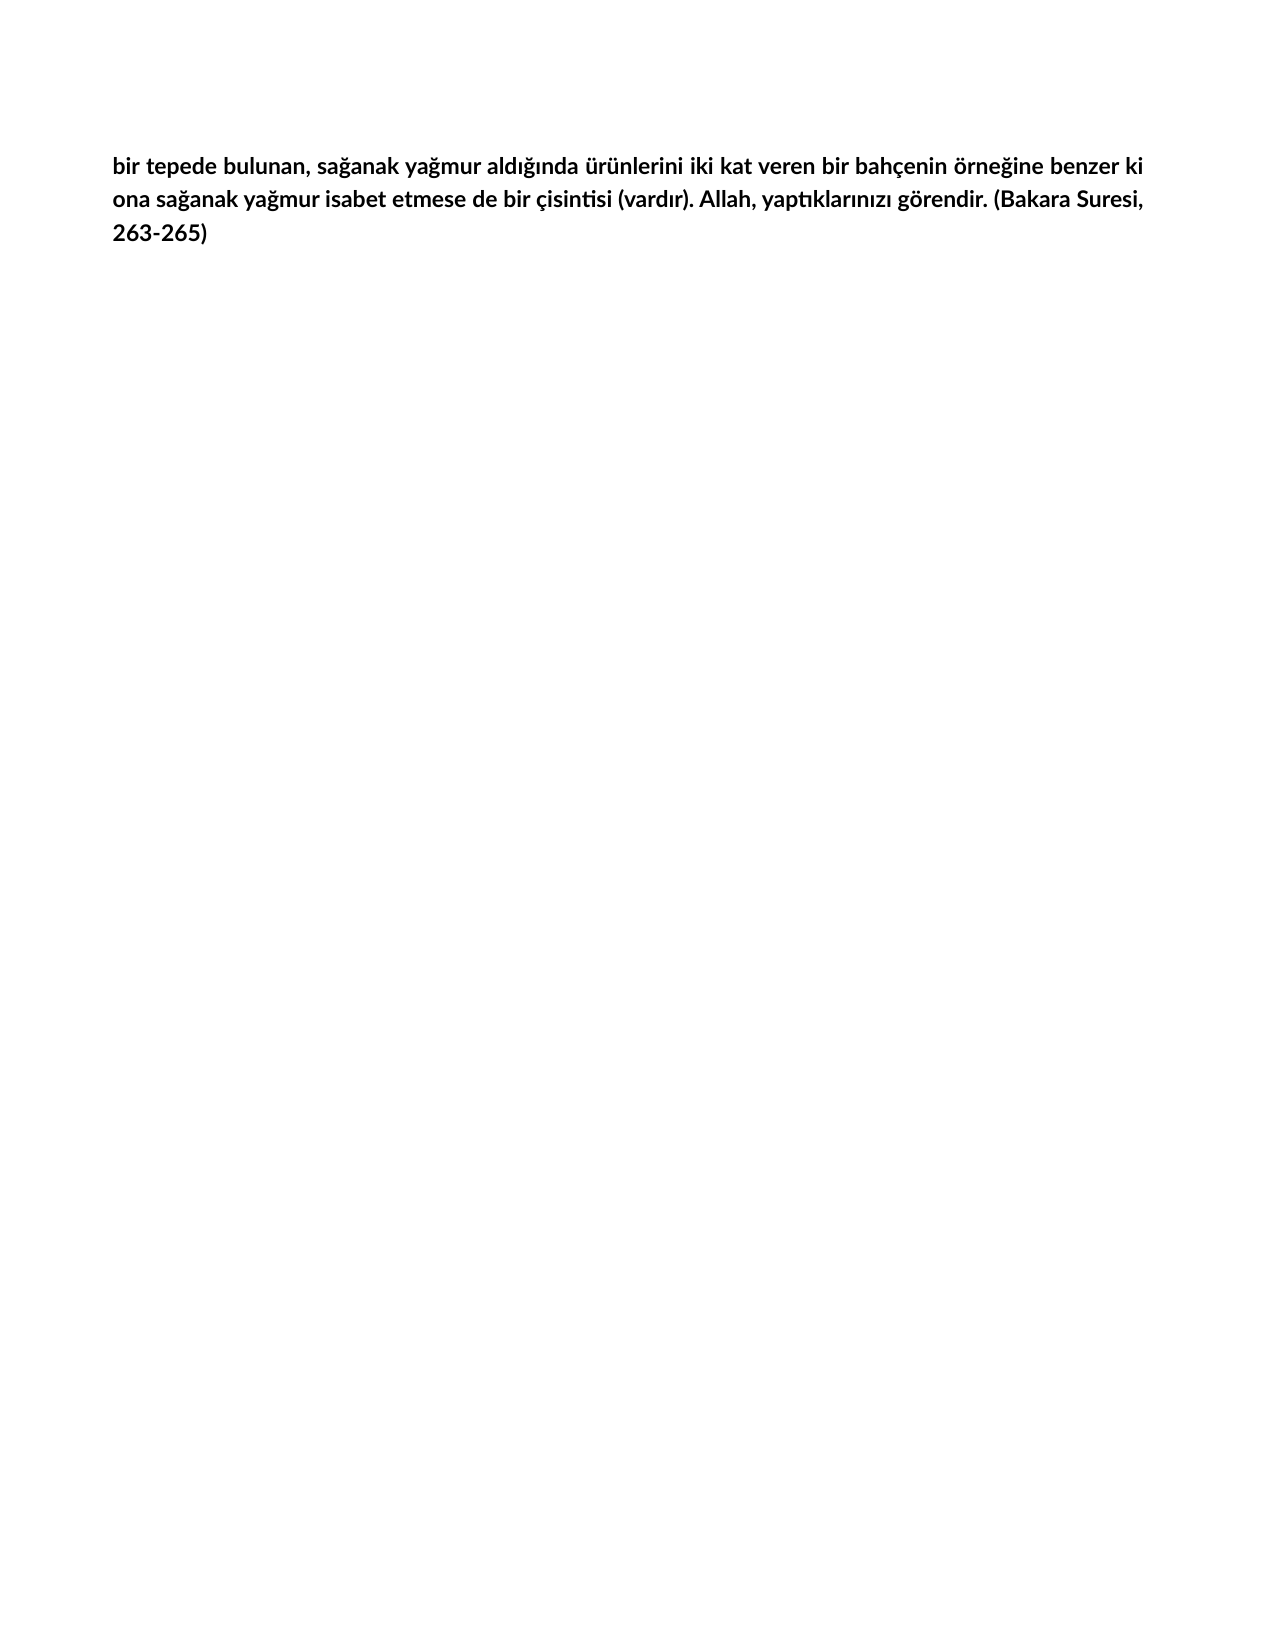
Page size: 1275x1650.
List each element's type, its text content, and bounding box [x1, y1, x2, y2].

text bir tepede bulunan, sağanak yağmur aldığında ürünlerini iki kat veren bir bahçenin örneğine benzer ki ona sağanak yağmur isabet etmese de bir çisintisi (vardır). Allah, yaptıklarınızı görendir. (Bakara Suresi, 263-265) [112, 148, 1145, 248]
